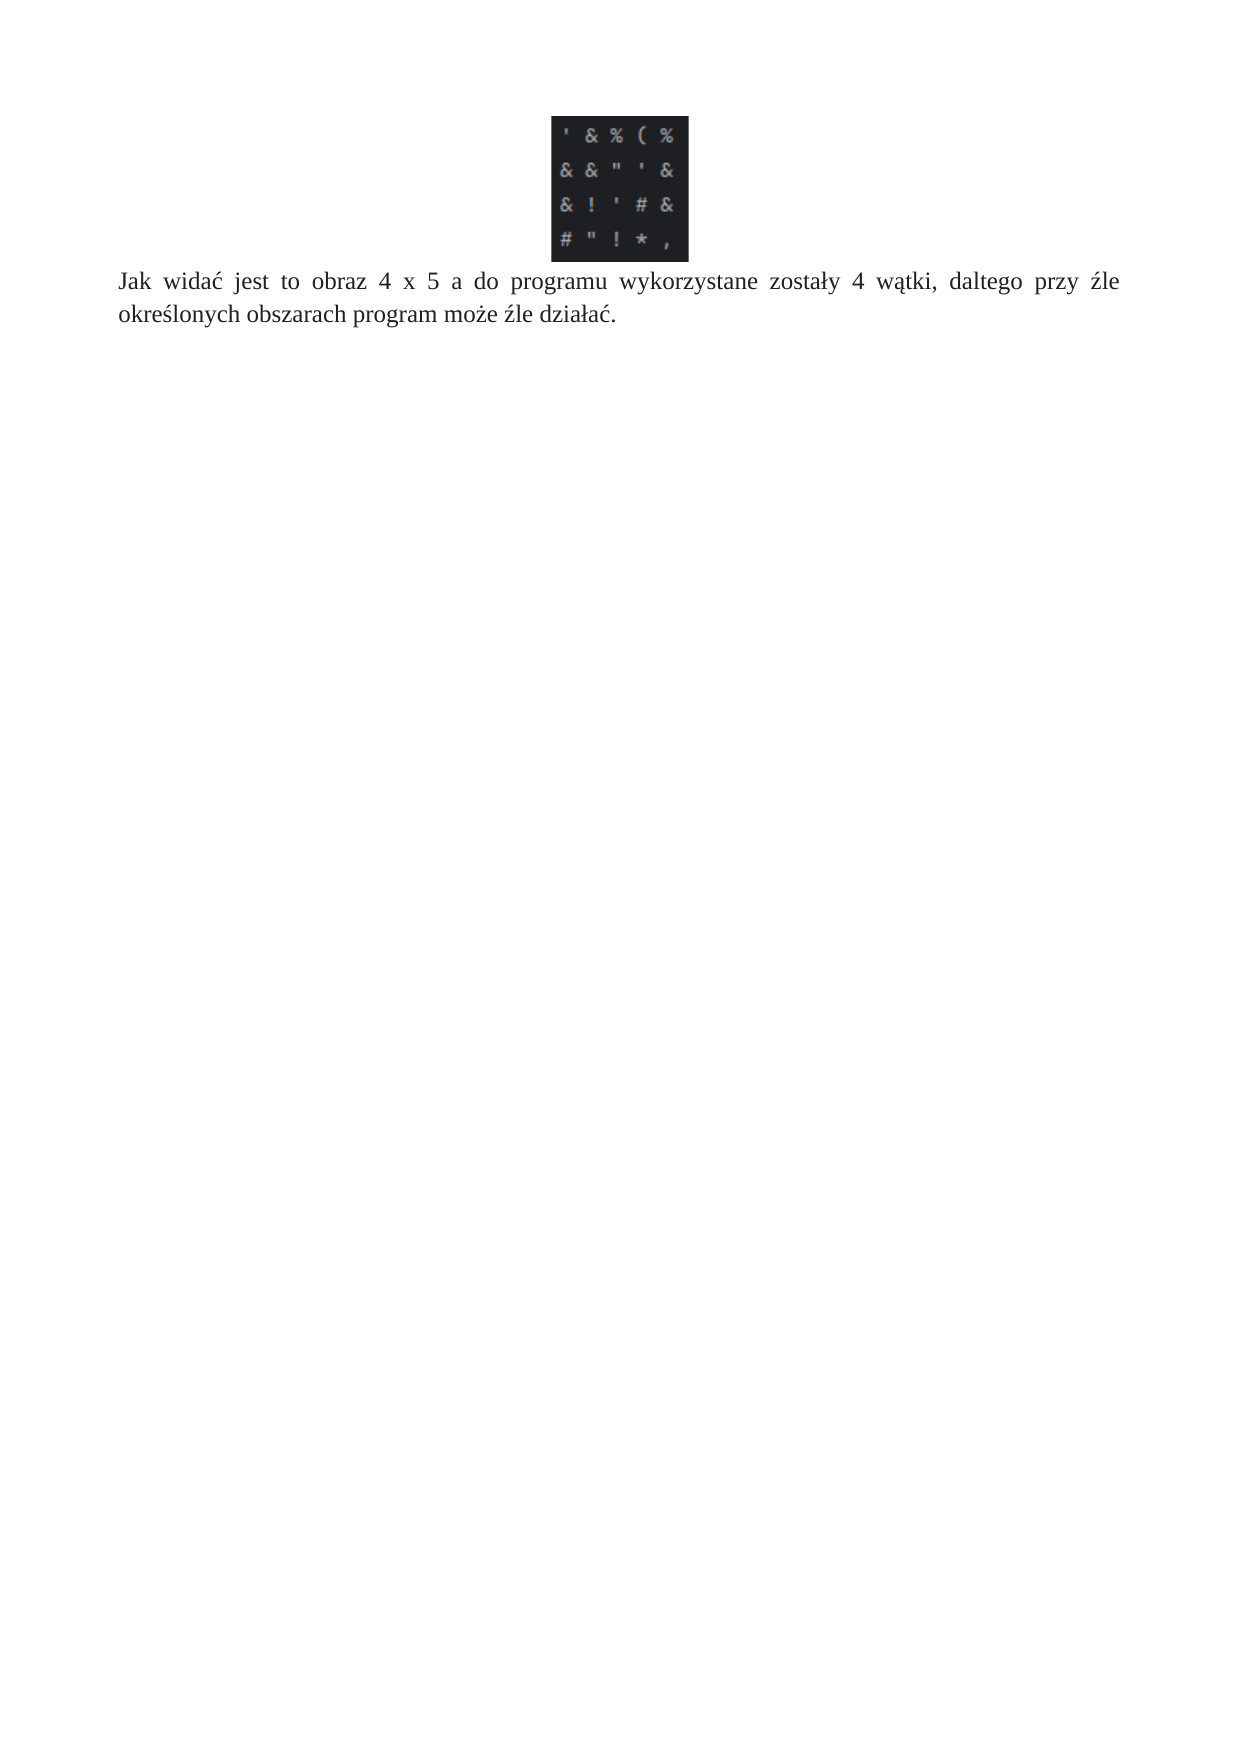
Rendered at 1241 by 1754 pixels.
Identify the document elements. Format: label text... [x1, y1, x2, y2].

text Jak widać jest to obraz 4 x 5 a do programu wykorzystane zostały 4 wątki, daltego przy źle określonych obszarach program może źle działać. [118, 118, 1122, 328]
picture [551, 116, 689, 262]
